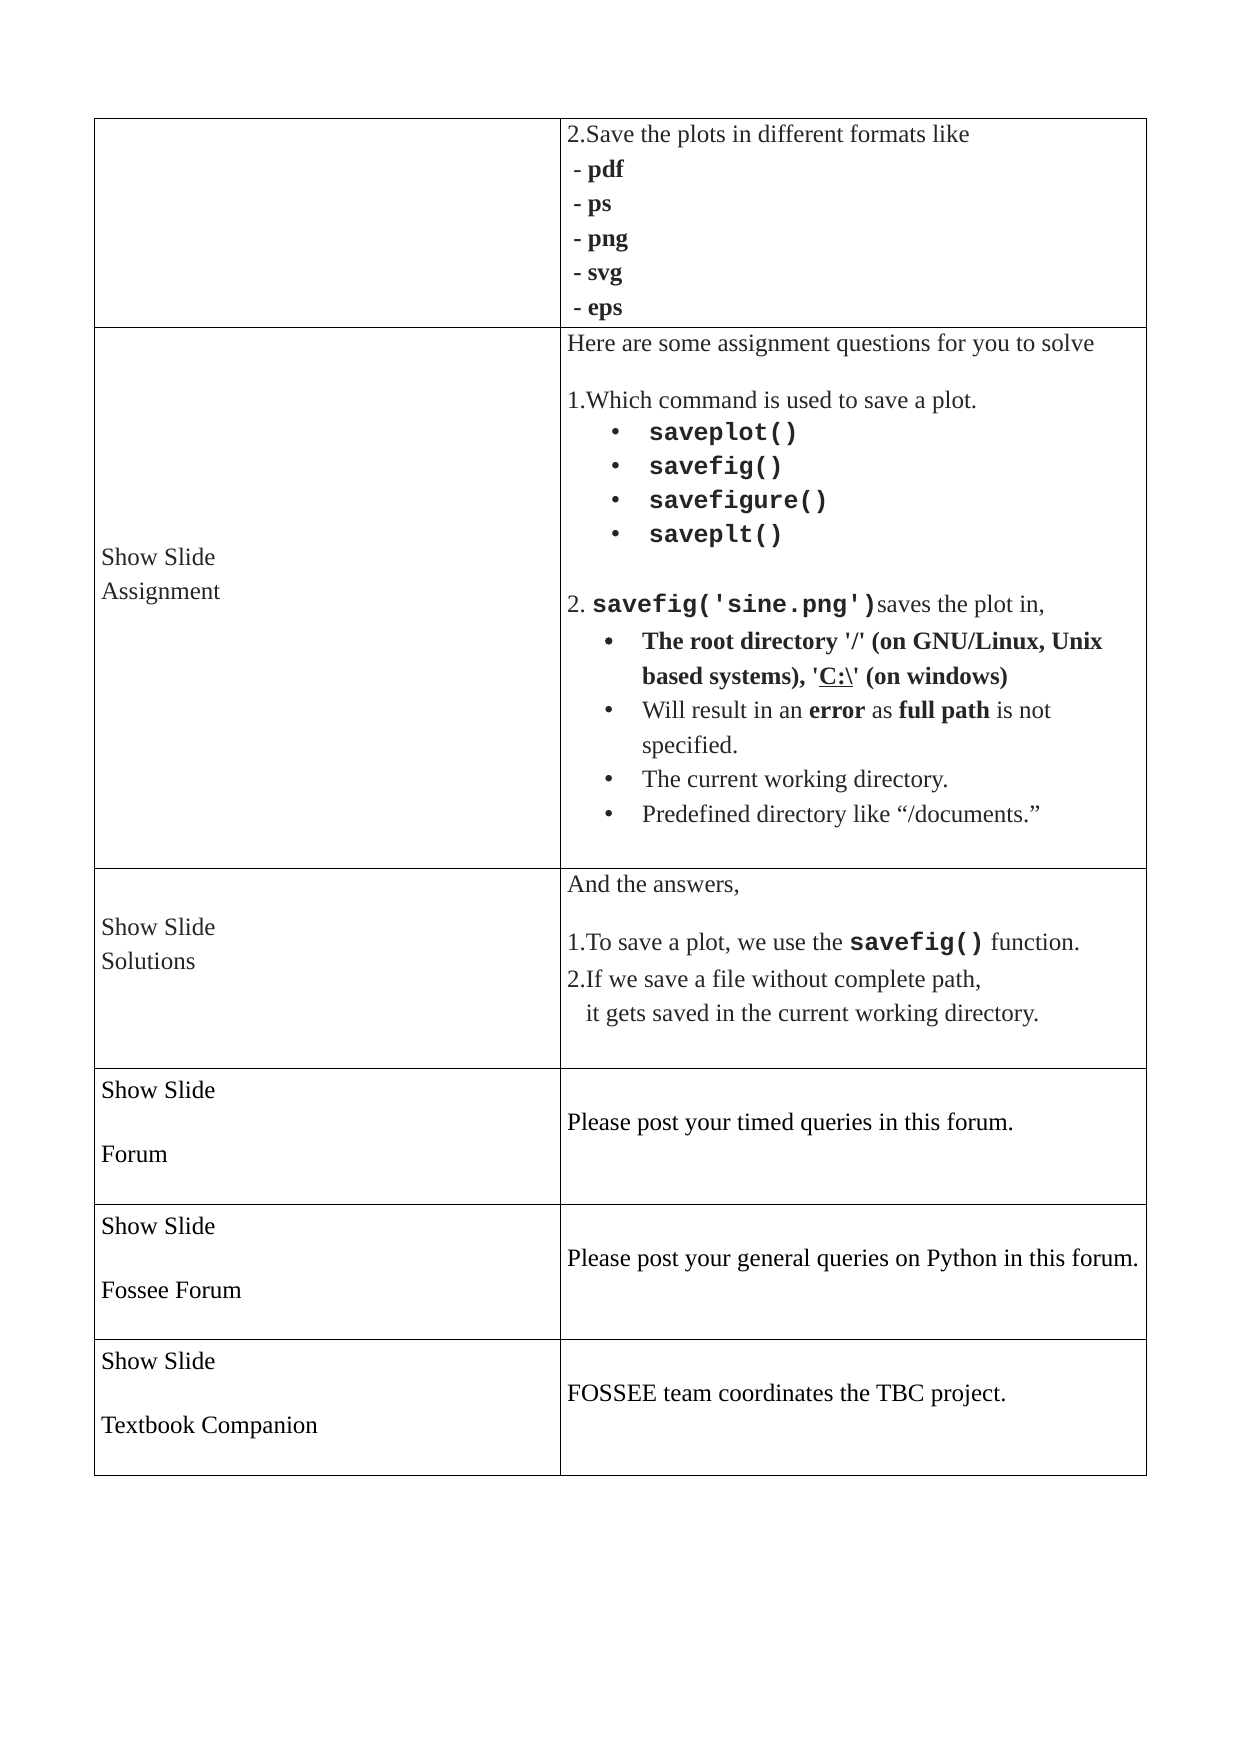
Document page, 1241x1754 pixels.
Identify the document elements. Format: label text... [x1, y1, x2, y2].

table_cell Show Slide Forum [95, 1069, 560, 1203]
table_cell Please post your timed queries in this forum. [561, 1069, 1146, 1203]
table_cell Show Slide Solutions [95, 869, 560, 1068]
table_cell Show Slide Assignment [95, 328, 560, 868]
table_cell Show Slide Fossee Forum [95, 1205, 560, 1339]
table_cell FOSSEE team coordinates the TBC project. [561, 1340, 1146, 1475]
table_cell Show Slide Textbook Companion [95, 1340, 560, 1475]
table_cell And the answers, To save a plot, we use the savefig() function. If we save a file without complete path, it gets saved in the current working directory. [561, 869, 1146, 1068]
table_cell [95, 119, 560, 327]
table_cell Please post your general queries on Python in this forum. [561, 1205, 1146, 1339]
table_cell This brings us to the end of this tutorial. In this tutorial,we have learnt to, Save plots using the savefig() function. Save the plots in different formats like - pdf - ps - png - svg - eps [561, 119, 1146, 327]
table_cell Here are some assignment questions for you to solve Which command is used to save a plot. saveplot() savefig() savefigure() saveplt() 2. savefig('sine.png')saves the plot in, The root directory '/' (on GNU/Linux, Unix based systems), 'C:\' (on windows) Will result in an error as full path is not specified. The current working directory. Predefined directory like “/documents.” [561, 328, 1146, 868]
